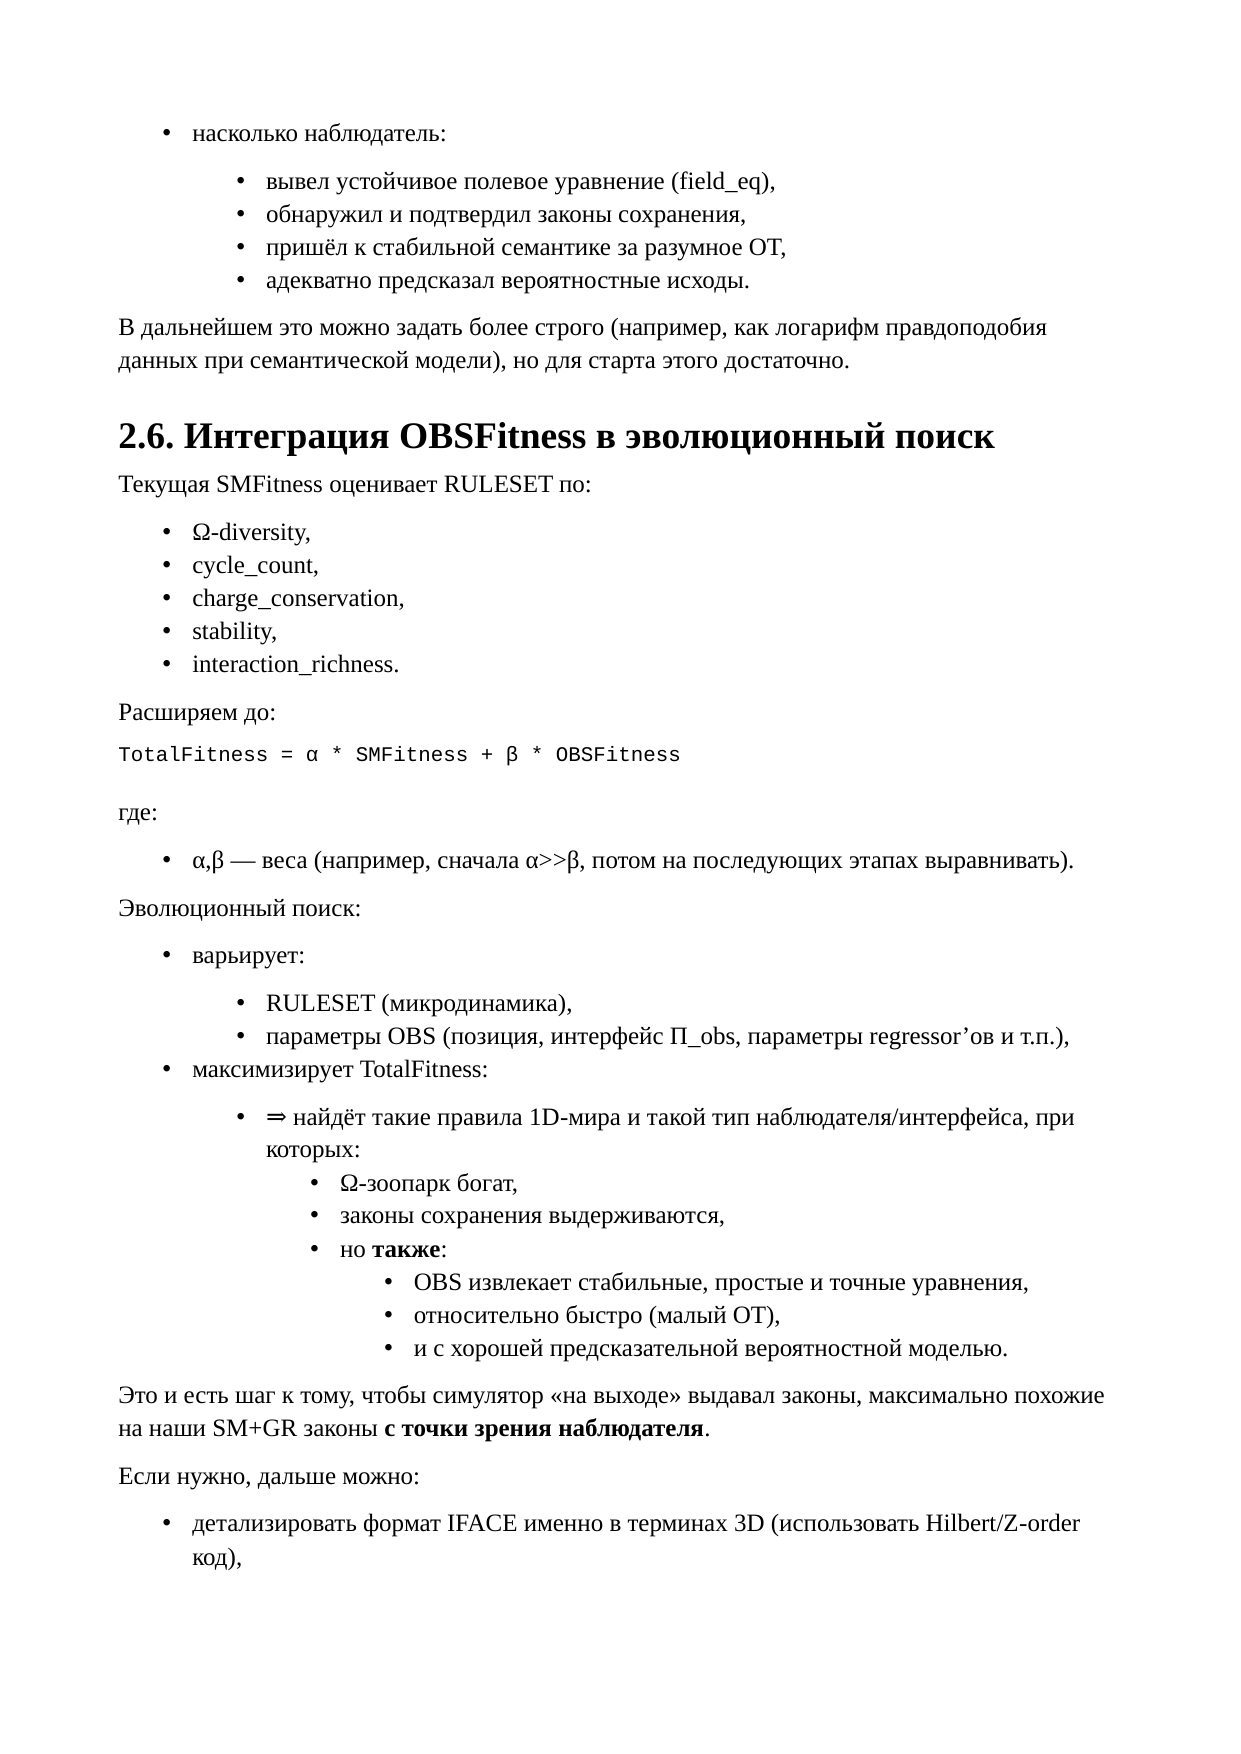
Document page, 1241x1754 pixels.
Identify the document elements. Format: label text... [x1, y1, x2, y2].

list относительно быстро (малый OT), [384, 1300, 1122, 1328]
text TotalFitness = α * SMFitness + β * OBSFitness [118, 744, 1122, 768]
text Если нужно, дальше можно: [118, 1461, 1122, 1490]
list stability, [162, 616, 1122, 645]
list максимизирует TotalFitness: [162, 1054, 1122, 1083]
list ⇒ найдёт такие правила 1D‑мира и такой тип наблюдателя/интерфейса, при которых: [236, 1102, 1122, 1163]
list насколько наблюдатель: [162, 118, 1122, 147]
list α,β — веса (например, сначала α>>β, потом на последующих этапах выравнивать). [162, 845, 1122, 874]
list обнаружил и подтвердил законы сохранения, [236, 199, 1122, 227]
text где: [118, 797, 1122, 826]
list но также: [310, 1234, 1122, 1262]
list RULESET (микродинамика), [236, 988, 1122, 1017]
list параметры OBS (позиция, интерфейс Π_obs, параметры regressor’ов и т.п.), [236, 1021, 1122, 1050]
list Ω‑зоопарк богат, [310, 1168, 1122, 1196]
text Это и есть шаг к тому, чтобы симулятор «на выходе» выдавал законы, максимально похожие на наши SM+GR законы с точки зрения наблюдателя. [118, 1380, 1122, 1442]
list Ω‑diversity, [162, 517, 1122, 546]
text В дальнейшем это можно задать более строго (например, как логарифм правдоподобия данных при семантической модели), но для старта этого достаточно. [118, 312, 1122, 374]
list детализировать формат IFACE именно в терминах 3D (использовать Hilbert/Z‑order код), [162, 1508, 1122, 1570]
text Расширяем до: [118, 697, 1122, 726]
subtitle 2.6. Интеграция OBSFitness в эволюционный поиск [118, 414, 1122, 457]
list charge_conservation, [162, 583, 1122, 612]
list вывел устойчивое полевое уравнение (field_eq), [236, 166, 1122, 194]
list пришёл к стабильной семантике за разумное OT, [236, 232, 1122, 261]
list cycle_count, [162, 550, 1122, 579]
list законы сохранения выдерживаются, [310, 1201, 1122, 1229]
list interaction_richness. [162, 649, 1122, 678]
text Текущая SMFitness оценивает RULESET по: [118, 469, 1122, 498]
list OBS извлекает стабильные, простые и точные уравнения, [384, 1267, 1122, 1295]
text Эволюционный поиск: [118, 893, 1122, 921]
list варьирует: [162, 940, 1122, 969]
list и с хорошей предсказательной вероятностной моделью. [384, 1333, 1122, 1361]
list адекватно предсказал вероятностные исходы. [236, 265, 1122, 293]
